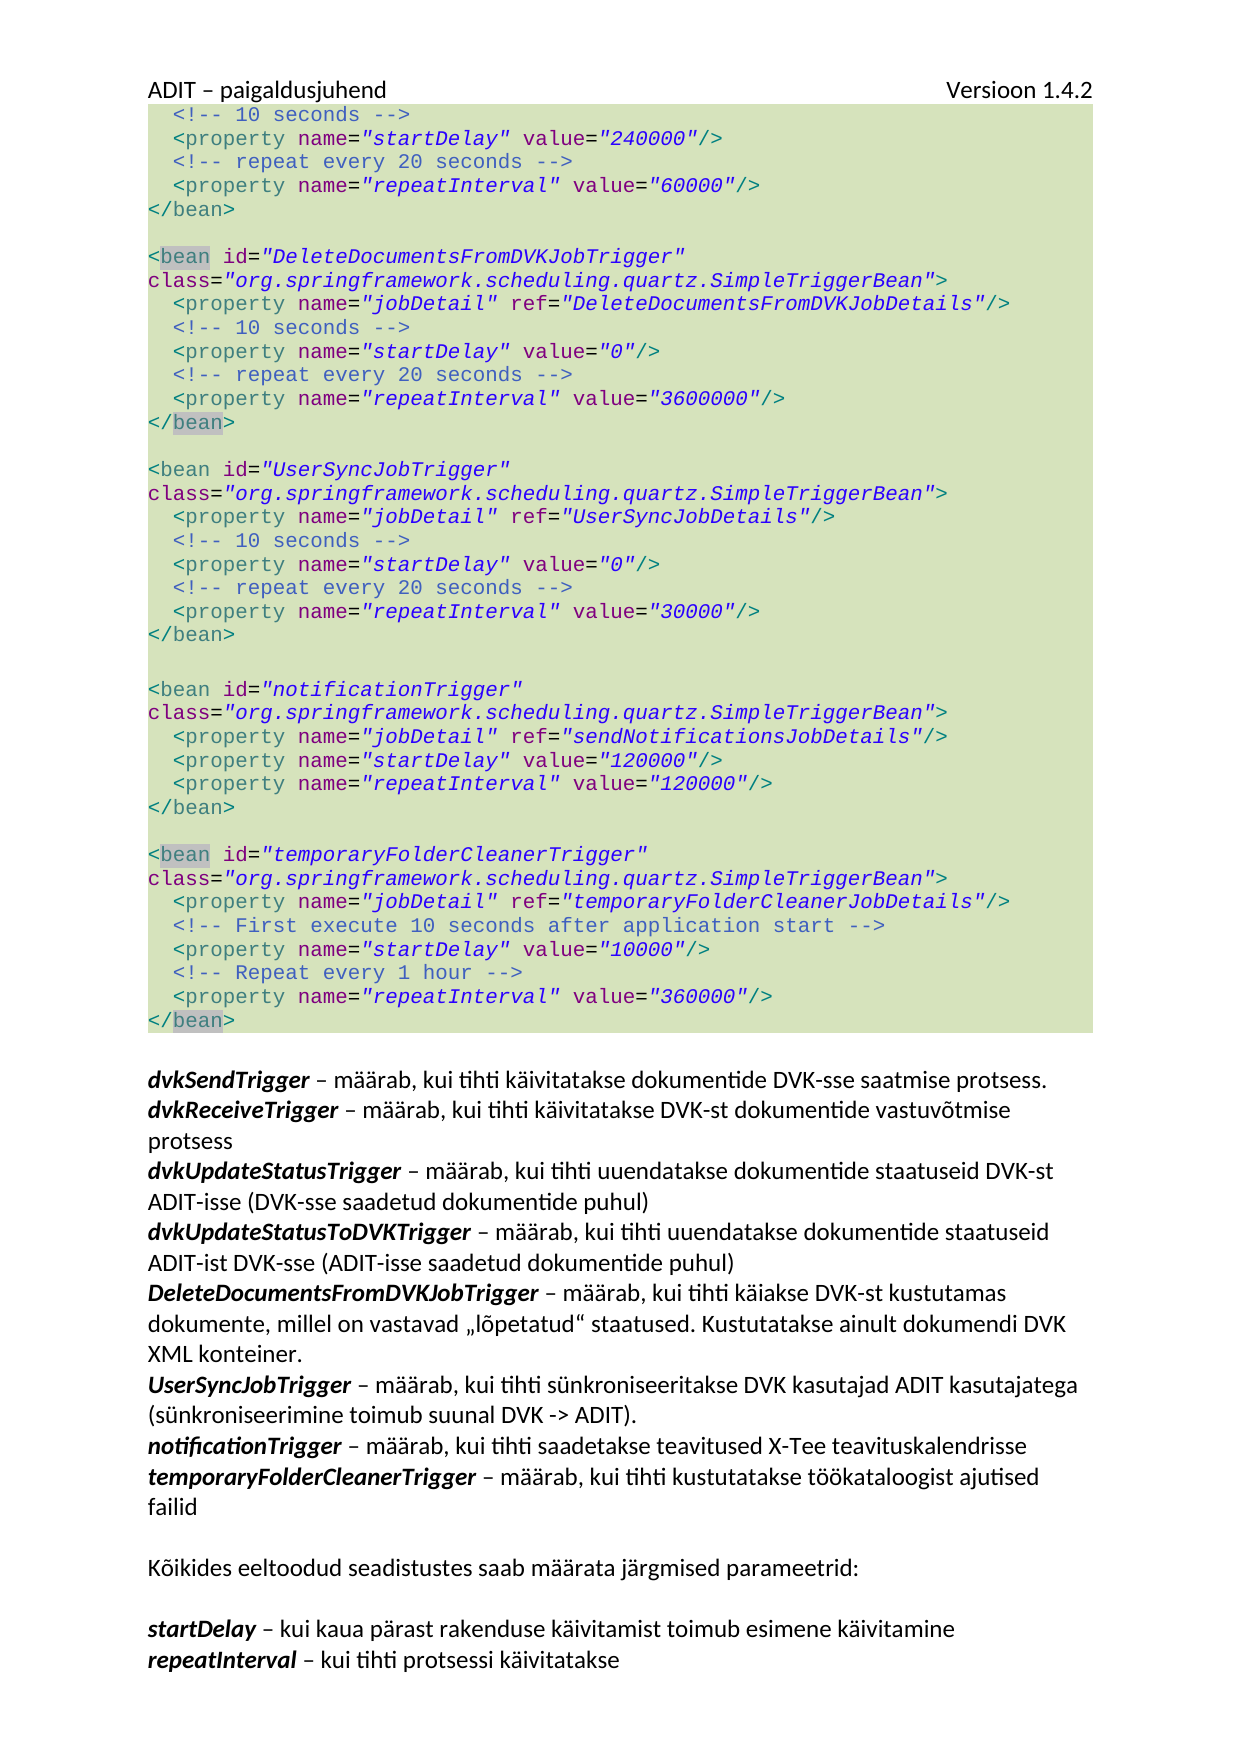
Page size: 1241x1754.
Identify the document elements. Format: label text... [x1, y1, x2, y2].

text dvkUpdateStatusTrigger – määrab, kui tihti uuendatakse dokumentide staatuseid DVK-st ADIT-isse (DVK-sse saadetud dokumentide puhul) [148, 1155, 1093, 1216]
text <!-- Repeat every 1 hour --> [148, 962, 1093, 986]
text <property name="jobDetail" ref="temporaryFolderCleanerJobDetails"/> [148, 891, 1093, 915]
text <property name="repeatInterval" value="3600000"/> [148, 388, 1093, 412]
text <property name="repeatInterval" value="120000"/> [148, 773, 1093, 797]
text <bean id="temporaryFolderCleanerTrigger" class="org.springframework.scheduling.quartz.SimpleTriggerBean"> [148, 844, 1093, 891]
text </bean> [148, 624, 1093, 648]
text <!-- 10 seconds --> [148, 104, 1093, 128]
text </bean> [148, 199, 1093, 222]
text notificationTrigger – määrab, kui tihti saadetakse teavitused X-Tee teavituskalendrisse [148, 1430, 1093, 1461]
text Kõikides eeltoodud seadistustes saab määrata järgmised parameetrid: [148, 1552, 1093, 1583]
text <property name="startDelay" value="120000"/> [148, 749, 1093, 773]
text </bean> [148, 797, 1093, 821]
text <property name="startDelay" value="240000"/> [148, 128, 1093, 152]
text dvkReceiveTrigger – määrab, kui tihti käivitatakse DVK-st dokumentide vastuvõtmise protsess [148, 1094, 1093, 1155]
text <property name="repeatInterval" value="60000"/> [148, 175, 1093, 199]
text startDelay – kui kaua pärast rakenduse käivitamist toimub esimene käivitamine [148, 1613, 1093, 1644]
text <property name="repeatInterval" value="30000"/> [148, 601, 1093, 624]
text <!-- repeat every 20 seconds --> [148, 577, 1093, 601]
text <bean id="UserSyncJobTrigger" class="org.springframework.scheduling.quartz.SimpleTriggerBean"> [148, 459, 1093, 506]
text <!-- First execute 10 seconds after application start --> [148, 915, 1093, 939]
text <property name="startDelay" value="10000"/> [148, 939, 1093, 962]
text <bean id="notificationTrigger" class="org.springframework.scheduling.quartz.SimpleTriggerBean"> [148, 679, 1093, 726]
text <property name="repeatInterval" value="360000"/> [148, 986, 1093, 1010]
text </bean> [148, 412, 1093, 435]
text <property name="startDelay" value="0"/> [148, 341, 1093, 364]
text <!-- 10 seconds --> [148, 530, 1093, 553]
text <!-- repeat every 20 seconds --> [148, 364, 1093, 388]
text <bean id="DeleteDocumentsFromDVKJobTrigger" class="org.springframework.scheduling.quartz.SimpleTriggerBean"> [148, 246, 1093, 293]
text dvkUpdateStatusToDVKTrigger – määrab, kui tihti uuendatakse dokumentide staatuseid ADIT-ist DVK-sse (ADIT-isse saadetud dokumentide puhul) [148, 1216, 1093, 1277]
text <property name="startDelay" value="0"/> [148, 553, 1093, 577]
text <!-- 10 seconds --> [148, 317, 1093, 341]
text dvkSendTrigger – määrab, kui tihti käivitatakse dokumentide DVK-sse saatmise protsess. [148, 1064, 1093, 1094]
text UserSyncJobTrigger – määrab, kui tihti sünkroniseeritakse DVK kasutajad ADIT kasutajatega (sünkroniseerimine toimub suunal DVK -> ADIT). [148, 1369, 1093, 1430]
text </bean> [148, 1010, 1093, 1033]
text <property name="jobDetail" ref="DeleteDocumentsFromDVKJobDetails"/> [148, 293, 1093, 317]
text temporaryFolderCleanerTrigger – määrab, kui tihti kustutatakse töökataloogist ajutised failid [148, 1461, 1093, 1522]
text DeleteDocumentsFromDVKJobTrigger – määrab, kui tihti käiakse DVK-st kustutamas dokumente, millel on vastavad „lõpetatud“ staatused. Kustutatakse ainult dokumendi DVK XML konteiner. [148, 1277, 1093, 1369]
text <property name="jobDetail" ref="UserSyncJobDetails"/> [148, 506, 1093, 530]
text <!-- repeat every 20 seconds --> [148, 152, 1093, 175]
text repeatInterval – kui tihti protsessi käivitatakse [148, 1644, 1093, 1674]
text <property name="jobDetail" ref="sendNotificationsJobDetails"/> [148, 726, 1093, 749]
